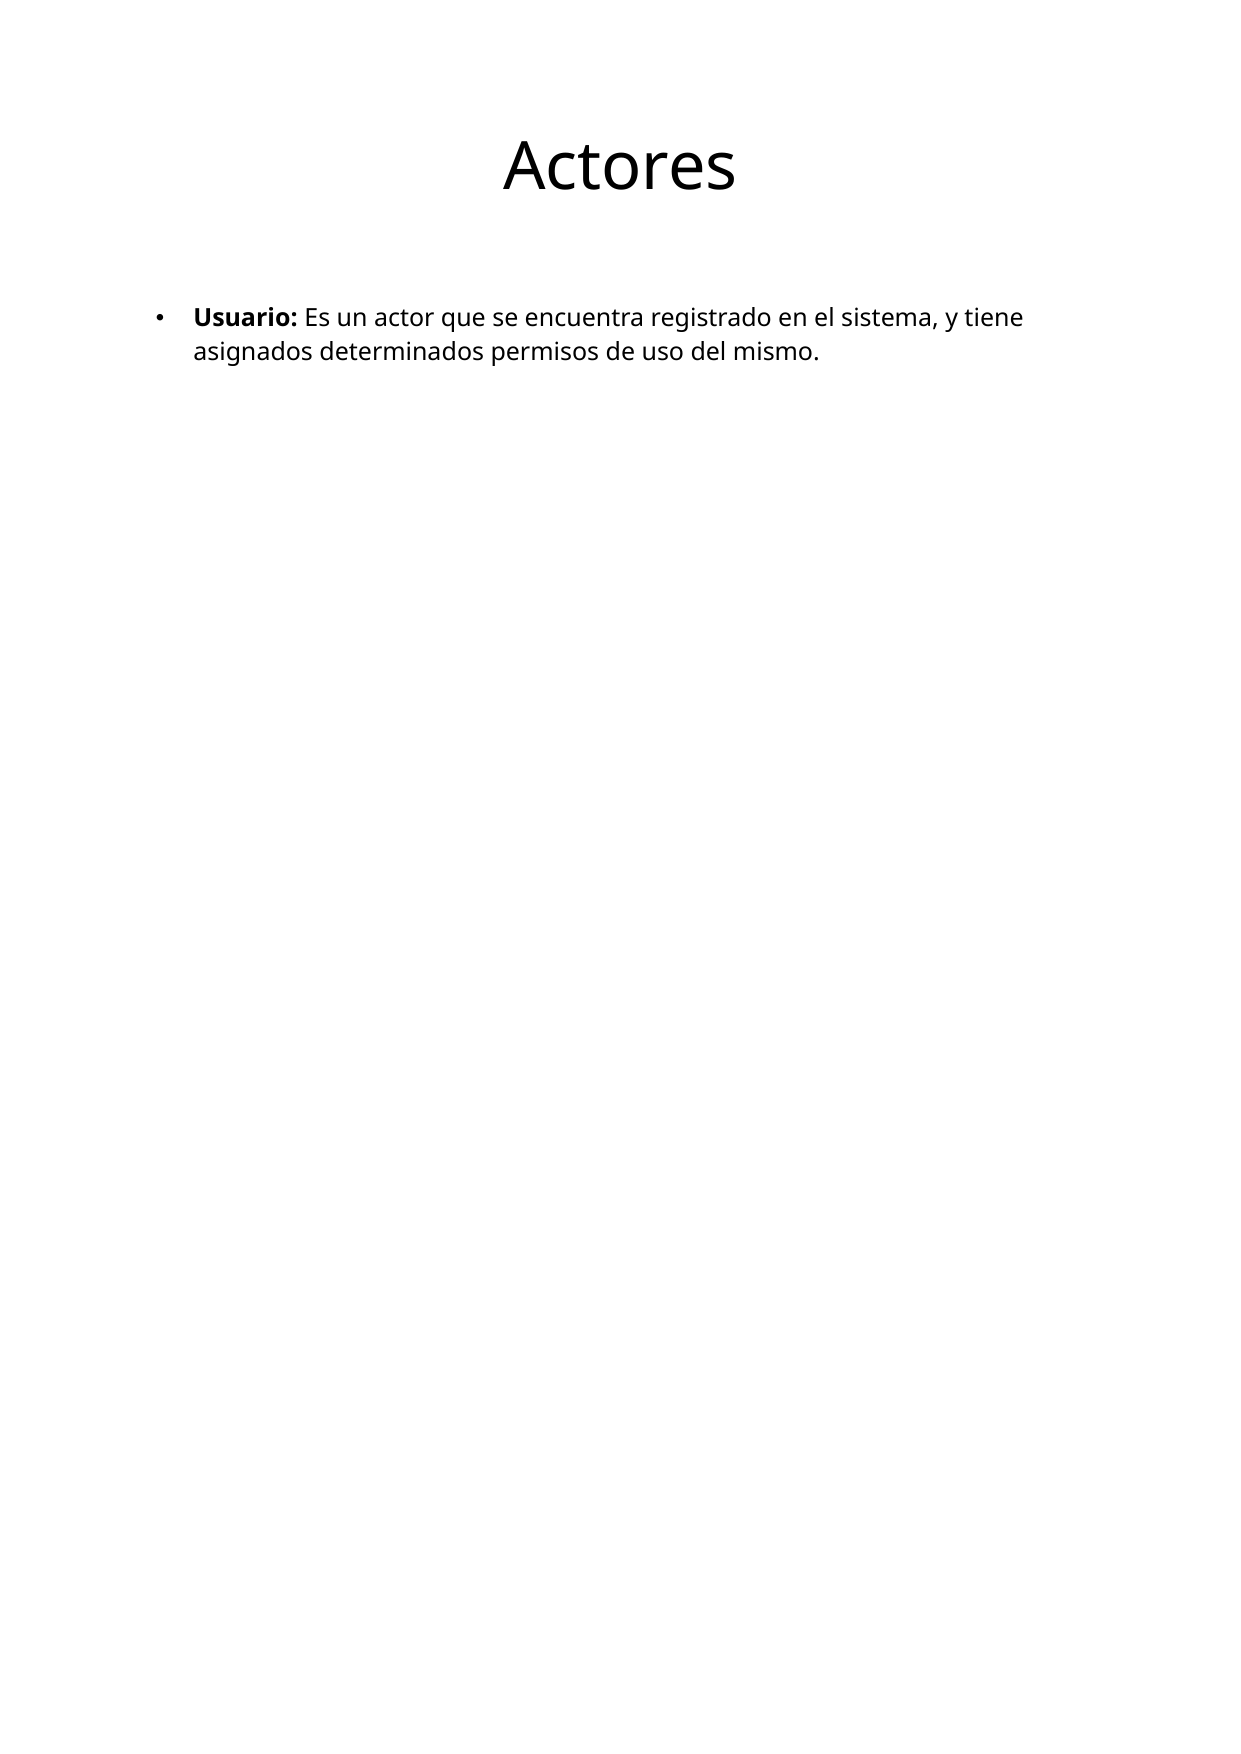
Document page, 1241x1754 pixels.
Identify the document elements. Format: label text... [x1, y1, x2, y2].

text Actores [118, 118, 1122, 209]
list Usuario: Es un actor que se encuentra registrado en el sistema, y tiene asignados determinados permisos de uso del mismo. [156, 300, 1122, 368]
